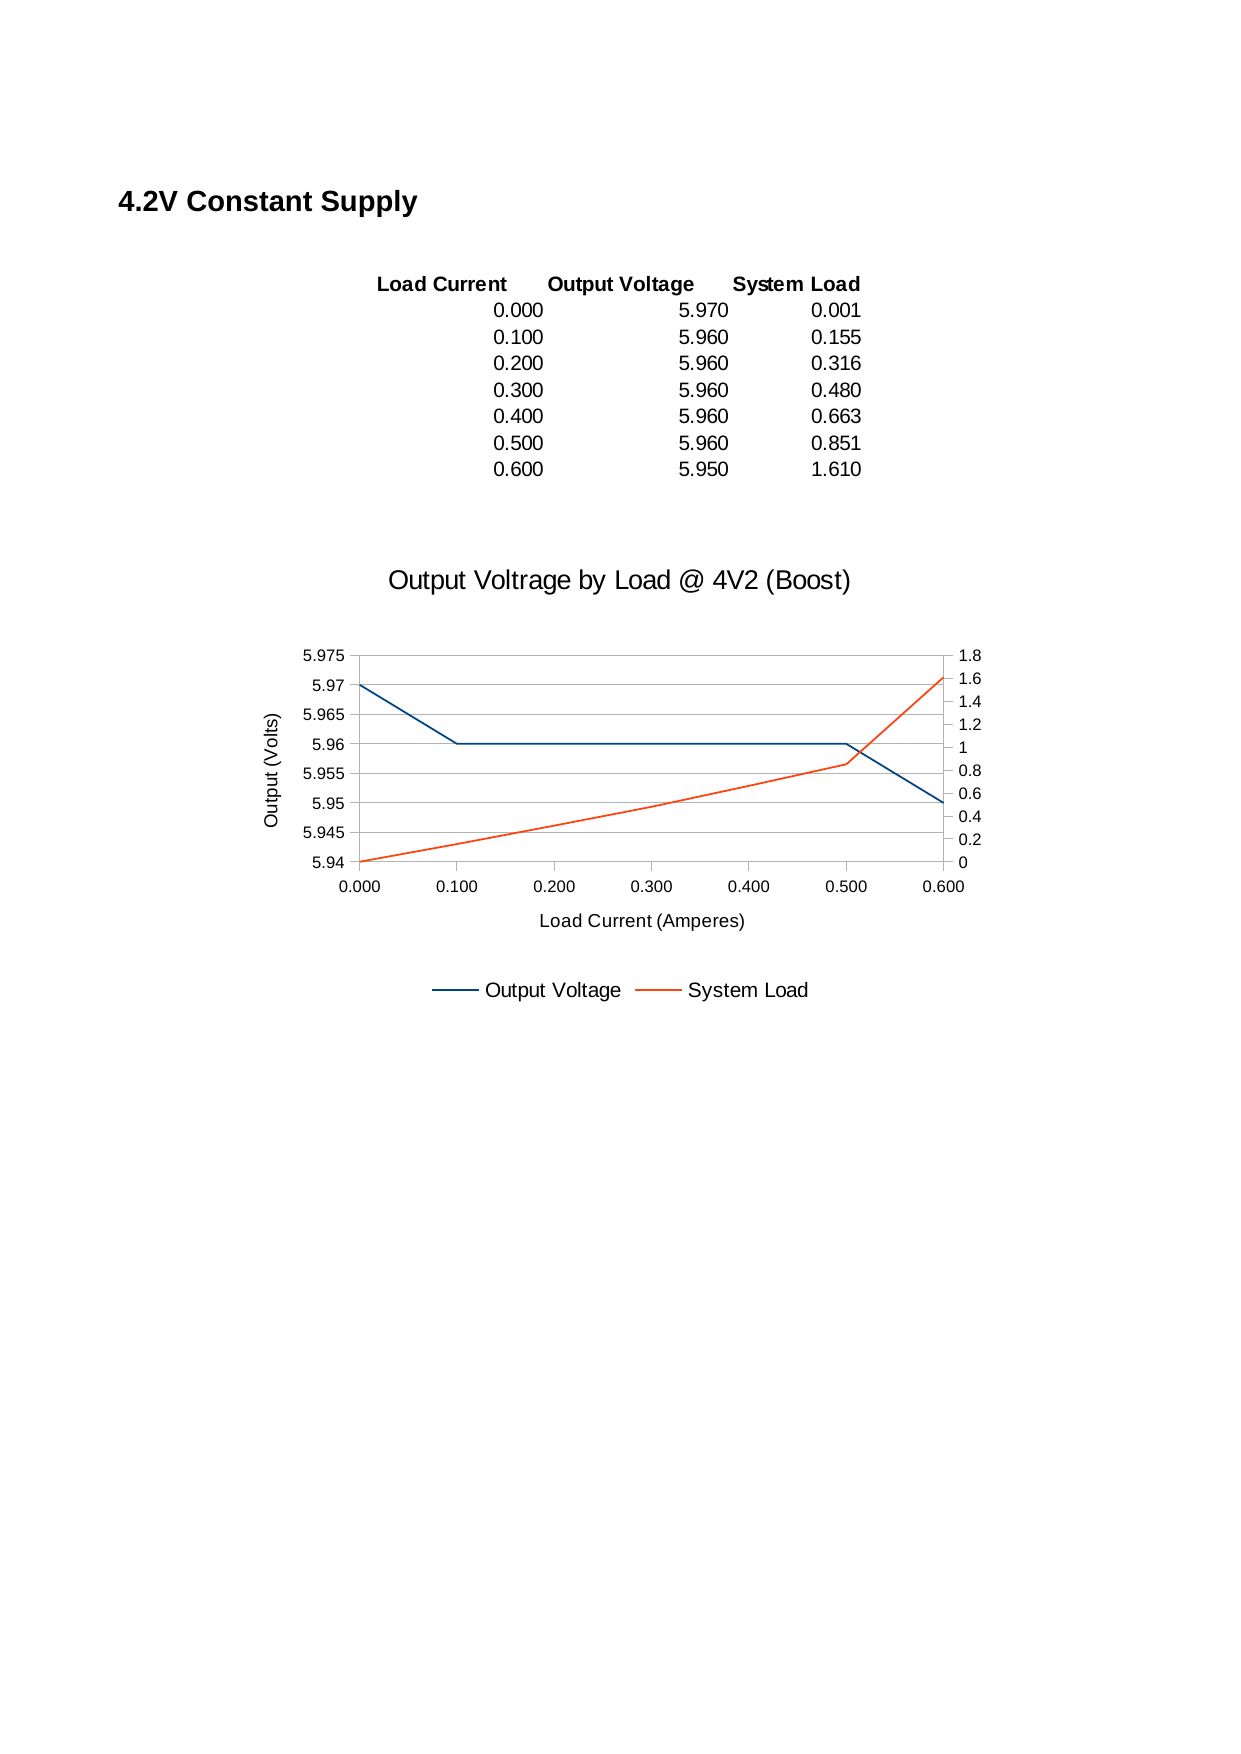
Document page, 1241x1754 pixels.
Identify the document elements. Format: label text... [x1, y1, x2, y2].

subtitle 4.2V Constant Supply [118, 184, 1122, 218]
